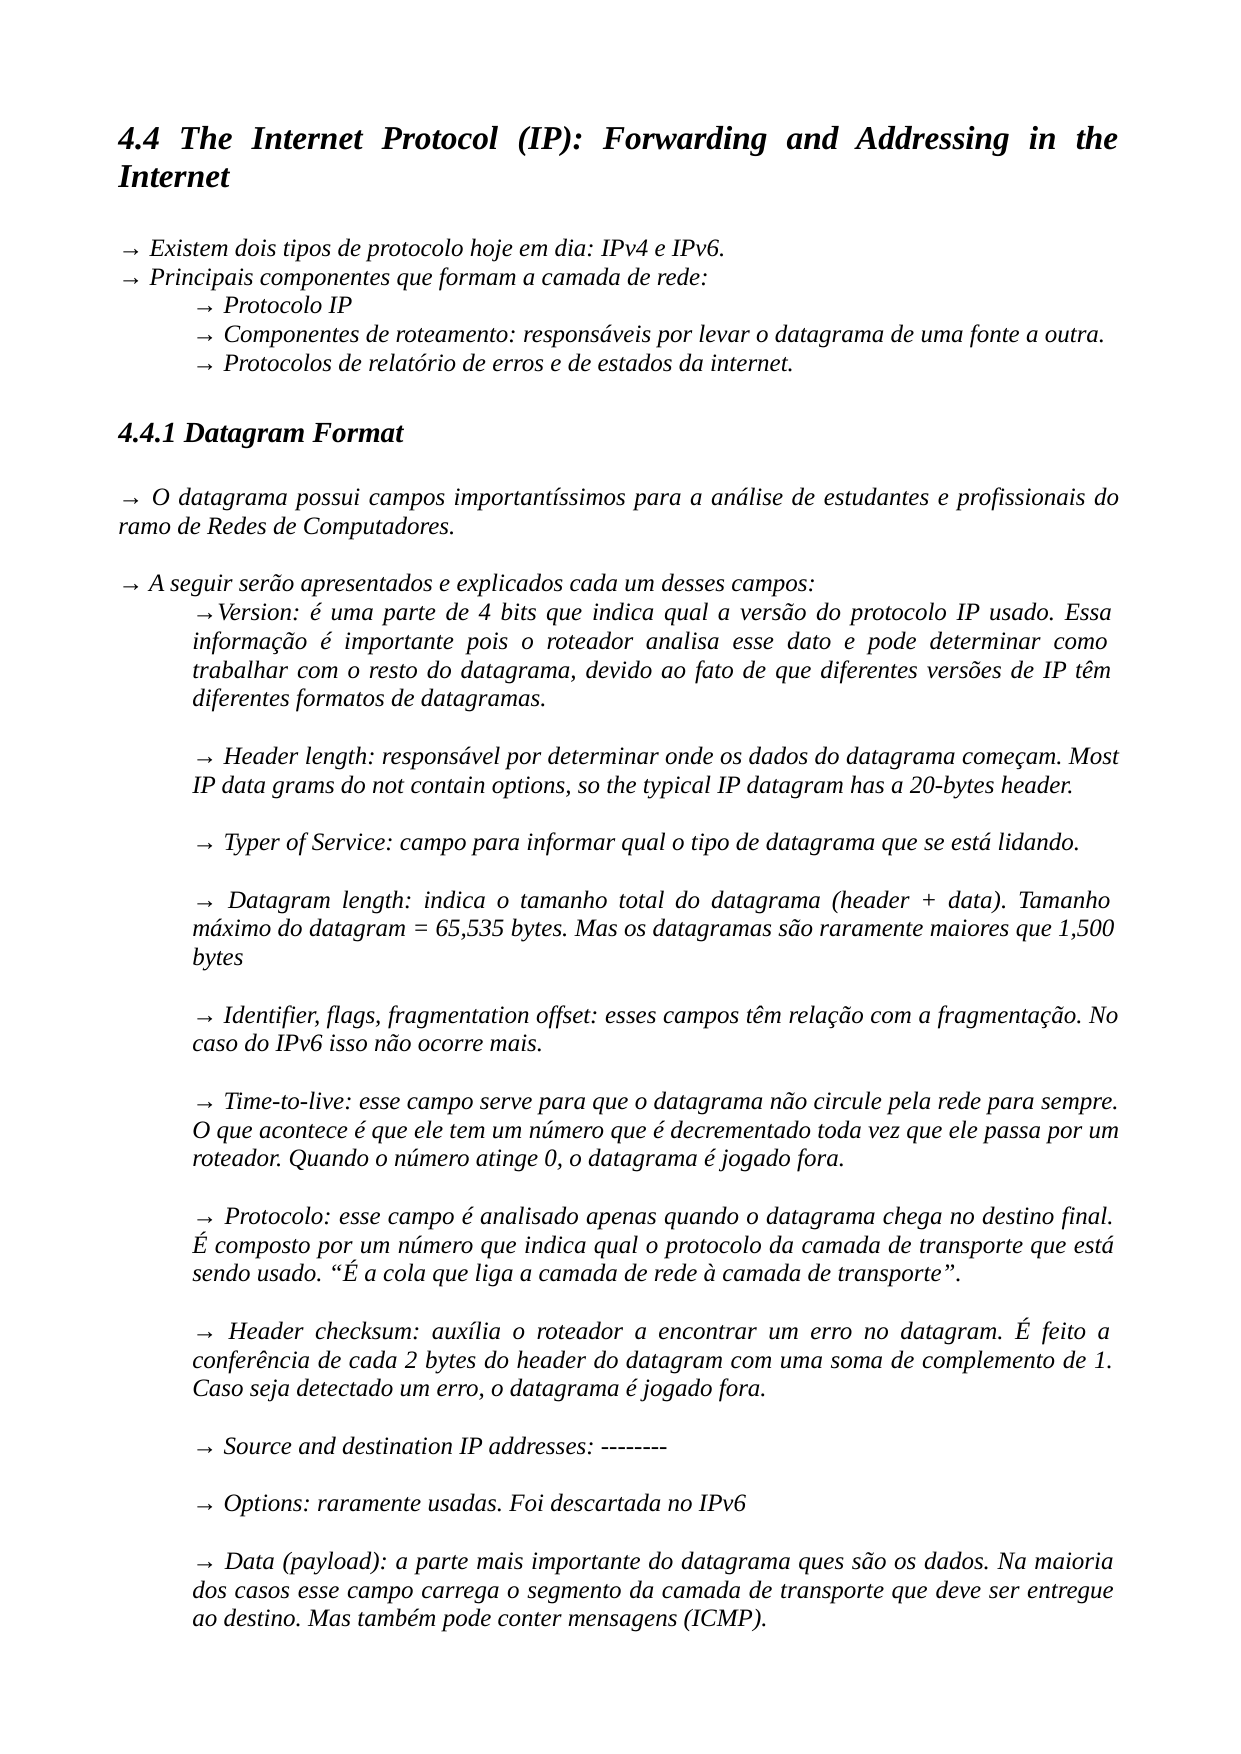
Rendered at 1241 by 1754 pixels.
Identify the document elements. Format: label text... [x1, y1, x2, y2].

text → O datagrama possui campos importantíssimos para a análise de estudantes e profissionais do ramo de Redes de Computadores. [118, 482, 1122, 540]
text → Datagram length: indica o tamanho total do datagrama (header + data). Tamanho máximo do datagram = 65,535 bytes. Mas os datagramas são raramente maiores que 1,500 bytes [118, 885, 1122, 971]
text → Typer of Service: campo para informar qual o tipo de datagrama que se está lidando. [118, 827, 1122, 856]
text → Protocolo: esse campo é analisado apenas quando o datagrama chega no destino final. É composto por um número que indica qual o protocolo da camada de transporte que está sendo usado. “É a cola que liga a camada de rede à camada de transporte”. [118, 1201, 1122, 1287]
text → Source and destination IP addresses: -------- [118, 1431, 1122, 1460]
text → A seguir serão apresentados e explicados cada um desses campos: [118, 568, 1122, 597]
text → Data (payload): a parte mais importante do datagrama ques são os dados. Na maioria dos casos esse campo carrega o segmento da camada de transporte que deve ser entregue ao destino. Mas também pode conter mensagens (ICMP). [118, 1546, 1122, 1632]
text → Time-to-live: esse campo serve para que o datagrama não circule pela rede para sempre. O que acontece é que ele tem um número que é decrementado toda vez que ele passa por um roteador. Quando o número atinge 0, o datagrama é jogado fora. [118, 1086, 1122, 1172]
text → Identifier, flags, fragmentation offset: esses campos têm relação com a fragmentação. No caso do IPv6 isso não ocorre mais. [118, 1000, 1122, 1057]
text → Existem dois tipos de protocolo hoje em dia: IPv4 e IPv6. [118, 233, 1122, 262]
text → Protocolo IP [118, 291, 1122, 319]
text → Header checksum: auxília o roteador a encontrar um erro no datagram. É feito a conferência de cada 2 bytes do header do datagram com uma soma de complemento de 1. Caso seja detectado um erro, o datagrama é jogado fora. [118, 1316, 1122, 1402]
text → Componentes de roteamento: responsáveis por levar o datagrama de uma fonte a outra. [118, 319, 1122, 348]
text 4.4.1 Datagram Format [118, 415, 1122, 449]
text → Options: raramente usadas. Foi descartada no IPv6 [118, 1488, 1122, 1517]
text 4.4 The Internet Protocol (IP): Forwarding and Addressing in the Internet [118, 118, 1122, 195]
text →Version: é uma parte de 4 bits que indica qual a versão do protocolo IP usado. Essa informação é importante pois o roteador analisa esse dato e pode determinar como trabalhar com o resto do datagrama, devido ao fato de que diferentes versões de IP têm diferentes formatos de datagramas. [118, 597, 1122, 712]
text → Header length: responsável por determinar onde os dados do datagrama começam. Most IP data grams do not contain options, so the typical IP datagram has a 20-bytes header. [118, 741, 1122, 798]
text → Principais componentes que formam a camada de rede: [118, 262, 1122, 291]
text → Protocolos de relatório de erros e de estados da internet. [118, 348, 1122, 377]
